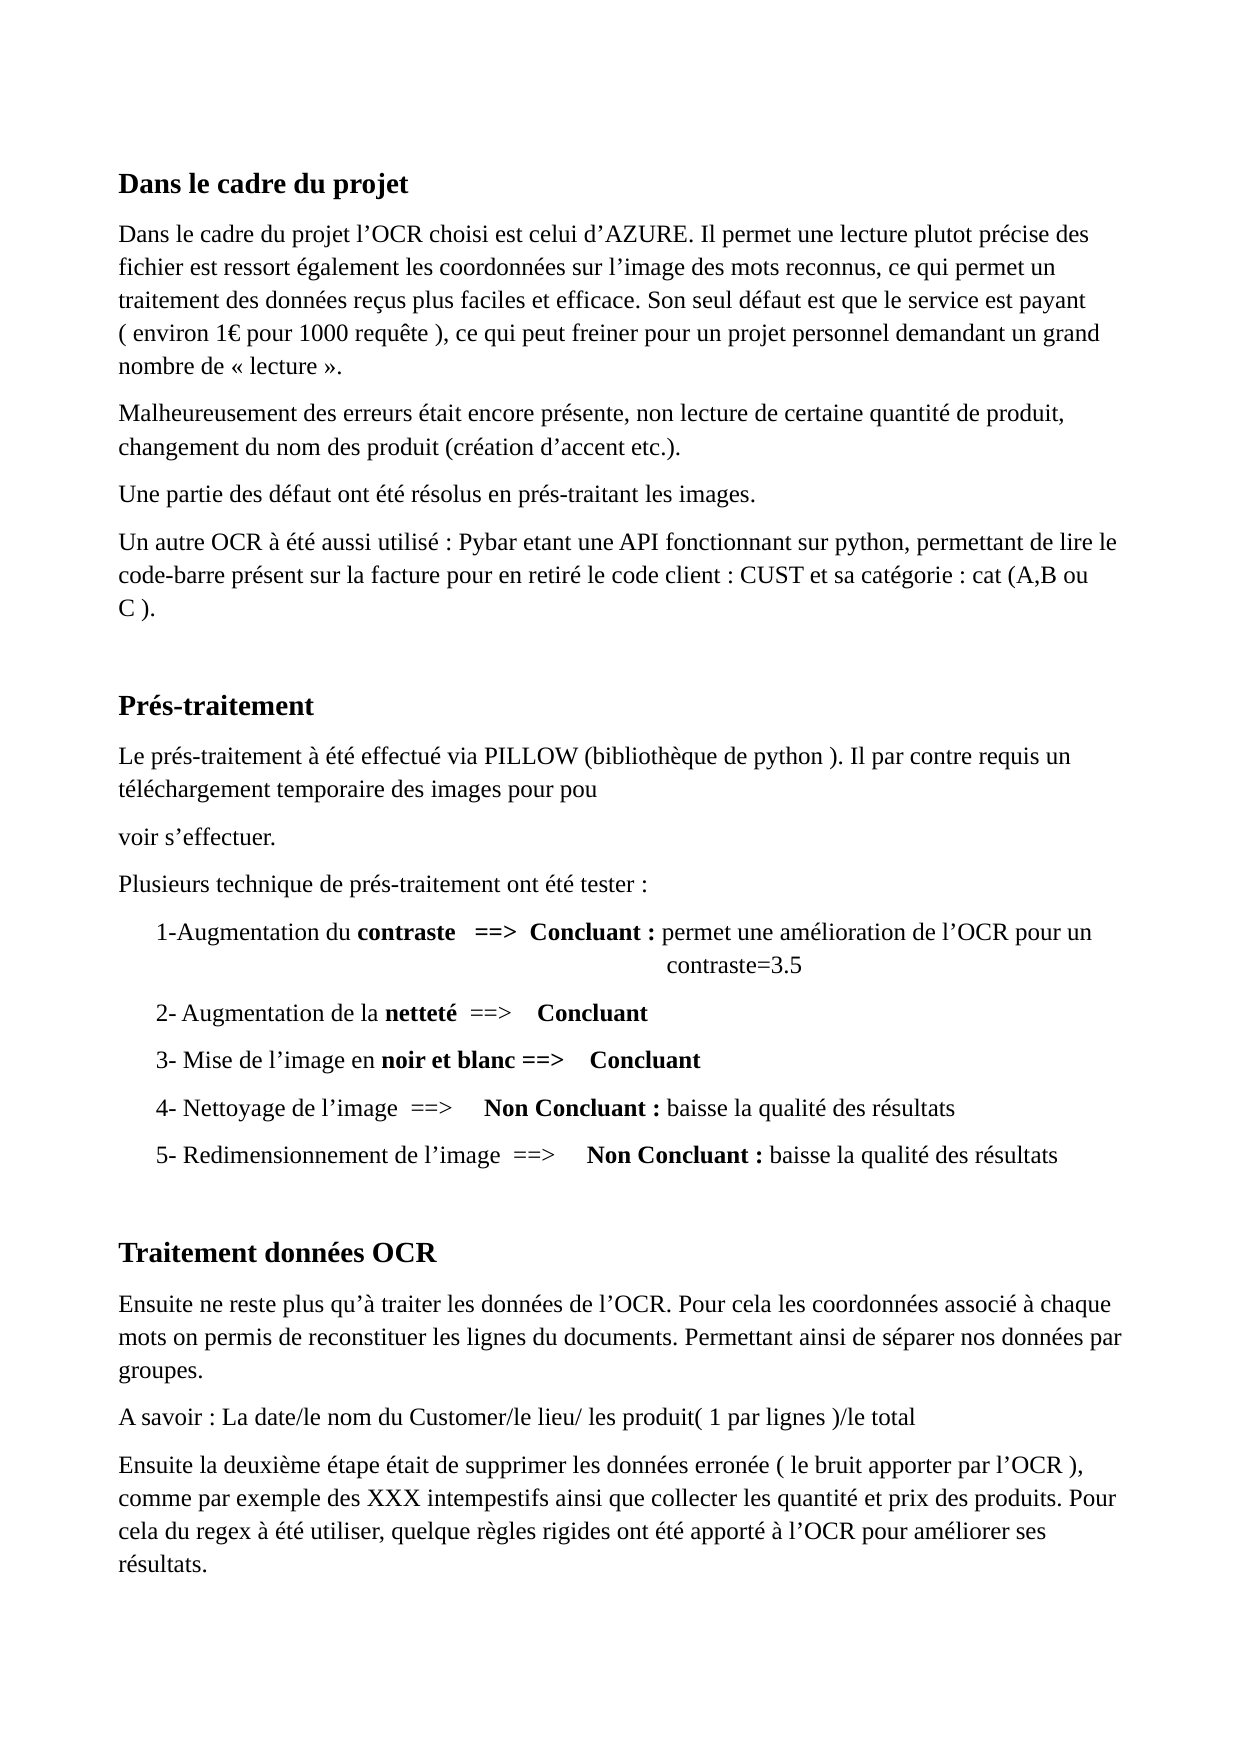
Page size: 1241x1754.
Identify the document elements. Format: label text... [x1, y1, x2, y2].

text Malheureusement des erreurs était encore présente, non lecture de certaine quantité de produit, changement du nom des produit (création d’accent etc.). [118, 398, 1122, 460]
text 2- Augmentation de la netteté ==> Concluant [118, 998, 1122, 1026]
text Le prés-traitement à été effectué via PILLOW (bibliothèque de python ). Il par contre requis un téléchargement temporaire des images pour pou [118, 741, 1122, 803]
text Traitement données OCR [118, 1236, 1122, 1269]
text 3- Mise de l’image en noir et blanc ==> Concluant [118, 1045, 1122, 1074]
text Un autre OCR à été aussi utilisé : Pybar etant une API fonctionnant sur python, permettant de lire le code-barre présent sur la facture pour en retiré le code client : CUST et sa catégorie : cat (A,B ou C ). [118, 527, 1122, 622]
text Dans le cadre du projet l’OCR choisi est celui d’AZURE. Il permet une lecture plutot précise des fichier est ressort également les coordonnées sur l’image des mots reconnus, ce qui permet un traitement des données reçus plus faciles et efficace. Son seul défaut est que le service est payant ( environ 1€ pour 1000 requête ), ce qui peut freiner pour un projet personnel demandant un grand nombre de « lecture ». [118, 219, 1122, 380]
text 1-Augmentation du contraste ==> Concluant : permet une amélioration de l’OCR pour un contraste=3.5 [118, 917, 1122, 979]
text A savoir : La date/le nom du Customer/le lieu/ les produit( 1 par lignes )/le total [118, 1402, 1122, 1431]
text 4- Nettoyage de l’image ==> Non Concluant : baisse la qualité des résultats [118, 1093, 1122, 1122]
text Ensuite ne reste plus qu’à traiter les données de l’OCR. Pour cela les coordonnées associé à chaque mots on permis de reconstituer les lignes du documents. Permettant ainsi de séparer nos données par groupes. [118, 1289, 1122, 1383]
text Ensuite la deuxième étape était de supprimer les données erronée ( le bruit apporter par l’OCR ), comme par exemple des XXX intempestifs ainsi que collecter les quantité et prix des produits. Pour cela du regex à été utiliser, quelque règles rigides ont été apporté à l’OCR pour améliorer ses résultats. [118, 1450, 1122, 1578]
text voir s’effectuer. [118, 822, 1122, 851]
text Prés-traitement [118, 688, 1122, 722]
text 5- Redimensionnement de l’image ==> Non Concluant : baisse la qualité des résultats [118, 1140, 1122, 1169]
text Une partie des défaut ont été résolus en prés-traitant les images. [118, 479, 1122, 508]
text Plusieurs technique de prés-traitement ont été tester : [118, 869, 1122, 898]
text Dans le cadre du projet [118, 166, 1122, 199]
